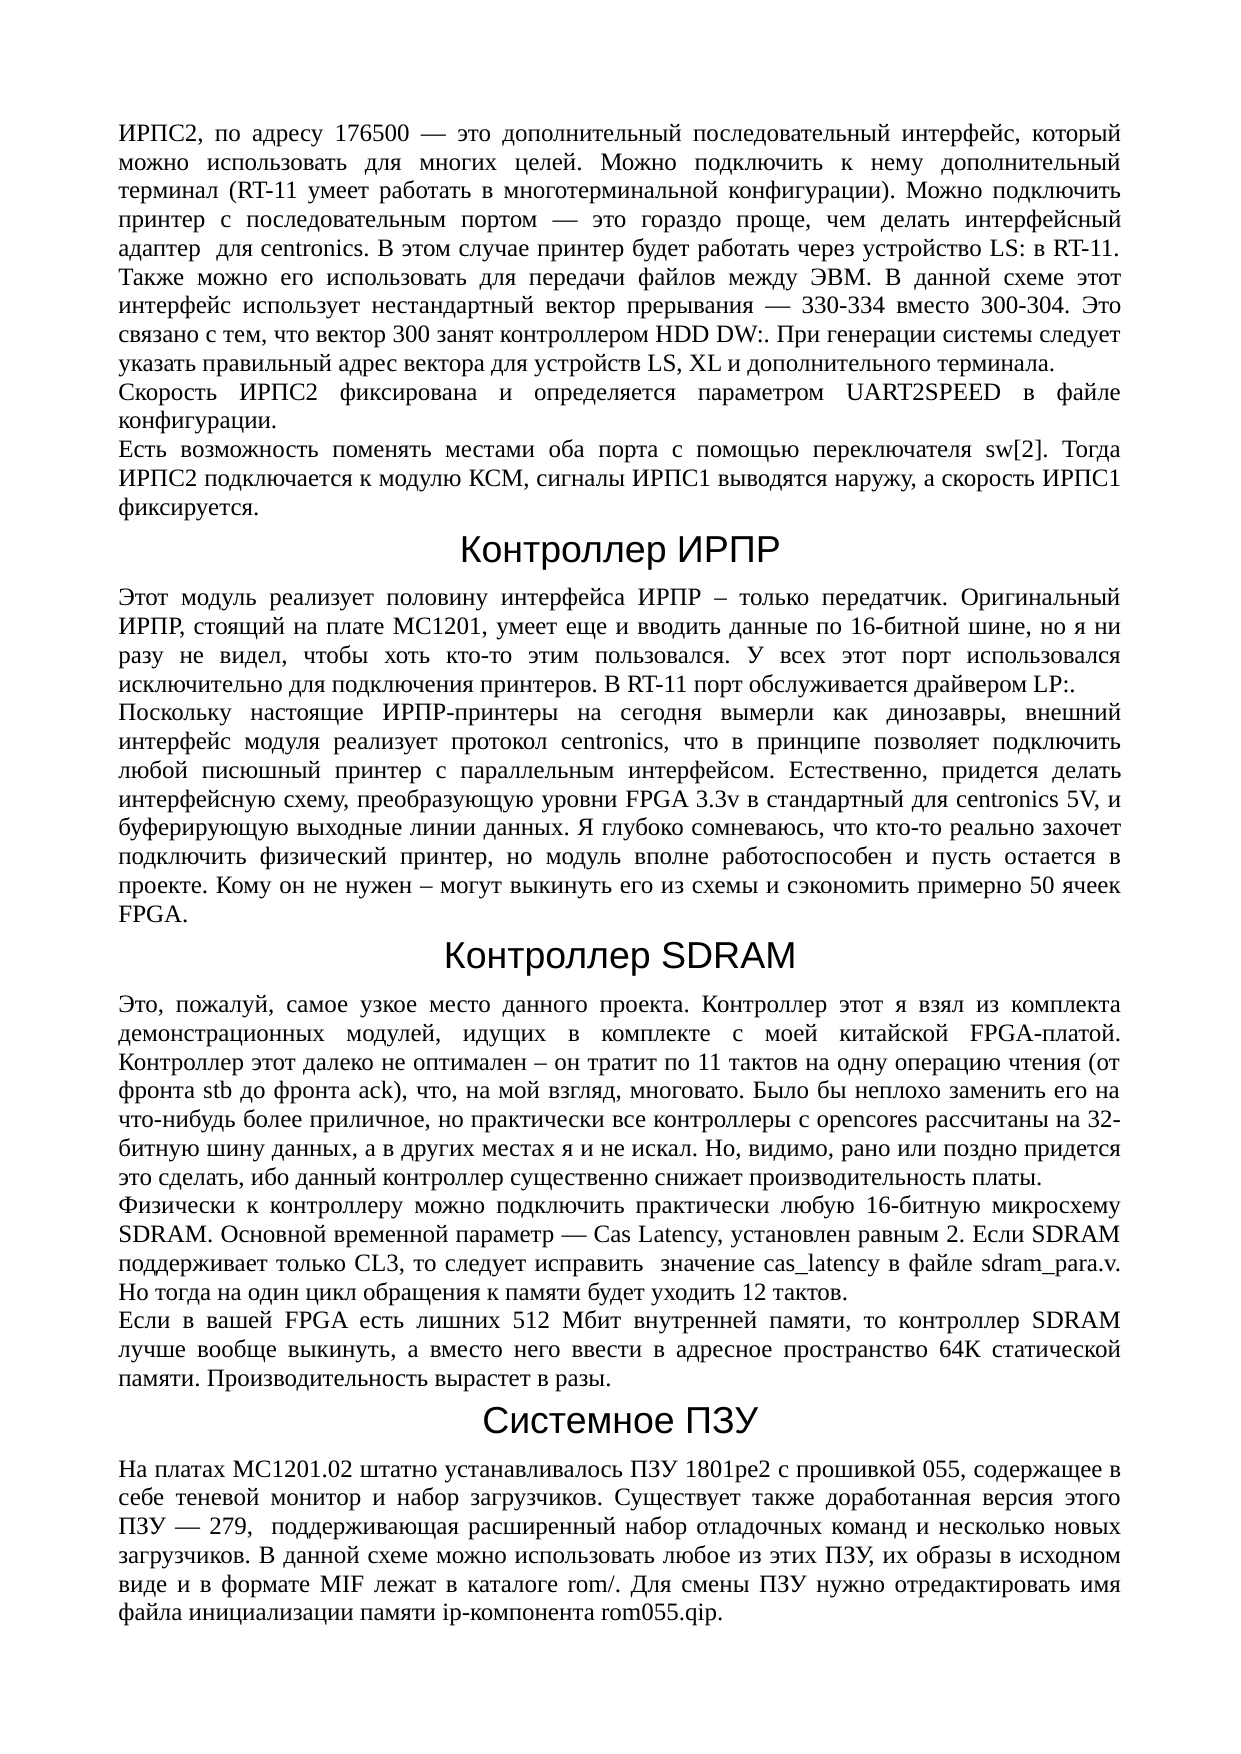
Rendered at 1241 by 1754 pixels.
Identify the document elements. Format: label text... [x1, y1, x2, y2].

subtitle Контроллер SDRAM [118, 934, 1122, 977]
text Скорость ИРПС2 фиксирована и определяется параметром UART2SPEED в файле конфигурации. [118, 377, 1122, 434]
subtitle Контроллер ИРПР [118, 527, 1122, 570]
text ИРПС2, по адресу 176500 — это дополнительный последовательный интерфейс, который можно использовать для многих целей. Можно подключить к нему дополнительный терминал (RT-11 умеет работать в многотерминальной конфигурации). Можно подключить принтер с последовательным портом — это гораздо проще, чем делать интерфейсный адаптер для centronics. В этом случае принтер будет работать через устройство LS: в RT-11. Также можно его использовать для передачи файлов между ЭВМ. В данной схеме этот интерфейс использует нестандартный вектор прерывания — 330-334 вместо 300-304. Это связано с тем, что вектор 300 занят контроллером HDD DW:. При генерации системы следует указать правильный адрес вектора для устройств LS, XL и дополнительного терминала. [118, 118, 1122, 377]
text На платах МС1201.02 штатно устанавливалось ПЗУ 1801ре2 с прошивкой 055, содержащее в себе теневой монитор и набор загрузчиков. Существует также доработанная версия этого ПЗУ — 279, поддерживающая расширенный набор отладочных команд и несколько новых загрузчиков. В данной схеме можно использовать любое из этих ПЗУ, их образы в исходном виде и в формате MIF лежат в каталоге rom/. Для смены ПЗУ нужно отредактировать имя файла инициализации памяти ip-компонента rom055.qip. [118, 1454, 1122, 1626]
text Это, пожалуй, самое узкое место данного проекта. Контроллер этот я взял из комплекта демонстрационных модулей, идущих в комплекте с моей китайской FPGA-платой. Контроллер этот далеко не оптимален – он тратит по 11 тактов на одну операцию чтения (от фронта stb до фронта ack), что, на мой взгляд, многовато. Было бы неплохо заменить его на что-нибудь более приличное, но практически все контроллеры с opencores рассчитаны на 32-битную шину данных, а в других местах я и не искал. Но, видимо, рано или поздно придется это сделать, ибо данный контроллер существенно снижает производительность платы. [118, 989, 1122, 1191]
subtitle Системное ПЗУ [118, 1398, 1122, 1441]
text Этот модуль реализует половину интерфейса ИРПР – только передатчик. Оригинальный ИРПР, стоящий на плате МС1201, умеет еще и вводить данные по 16-битной шине, но я ни разу не видел, чтобы хоть кто-то этим пользовался. У всех этот порт использовался исключительно для подключения принтеров. В RT-11 порт обслуживается драйвером LP:. [118, 582, 1122, 697]
text Поскольку настоящие ИРПР-принтеры на сегодня вымерли как динозавры, внешний интерфейс модуля реализует протокол centronics, что в принципе позволяет подключить любой писюшный принтер с параллельным интерфейсом. Естественно, придется делать интерфейсную схему, преобразующую уровни FPGA 3.3v в стандартный для centronics 5V, и буферирующую выходные линии данных. Я глубоко сомневаюсь, что кто-то реально захочет подключить физический принтер, но модуль вполне работоспособен и пусть остается в проекте. Кому он не нужен – могут выкинуть его из схемы и сэкономить примерно 50 ячеек FPGA. [118, 697, 1122, 927]
text Физически к контроллеру можно подключить практически любую 16-битную микросхему SDRAM. Основной временной параметр — Cas Latency, установлен равным 2. Если SDRAM поддерживает только CL3, то следует исправить значение cas_latency в файле sdram_para.v. Но тогда на один цикл обращения к памяти будет уходить 12 тактов. [118, 1191, 1122, 1306]
text Есть возможность поменять местами оба порта с помощью переключателя sw[2]. Тогда ИРПС2 подключается к модулю КСМ, сигналы ИРПС1 выводятся наружу, а скорость ИРПС1 фиксируется. [118, 434, 1122, 521]
text Если в вашей FPGA есть лишних 512 Мбит внутренней памяти, то контроллер SDRAM лучше вообще выкинуть, а вместо него ввести в адресное пространство 64К статической памяти. Производительность вырастет в разы. [118, 1306, 1122, 1392]
